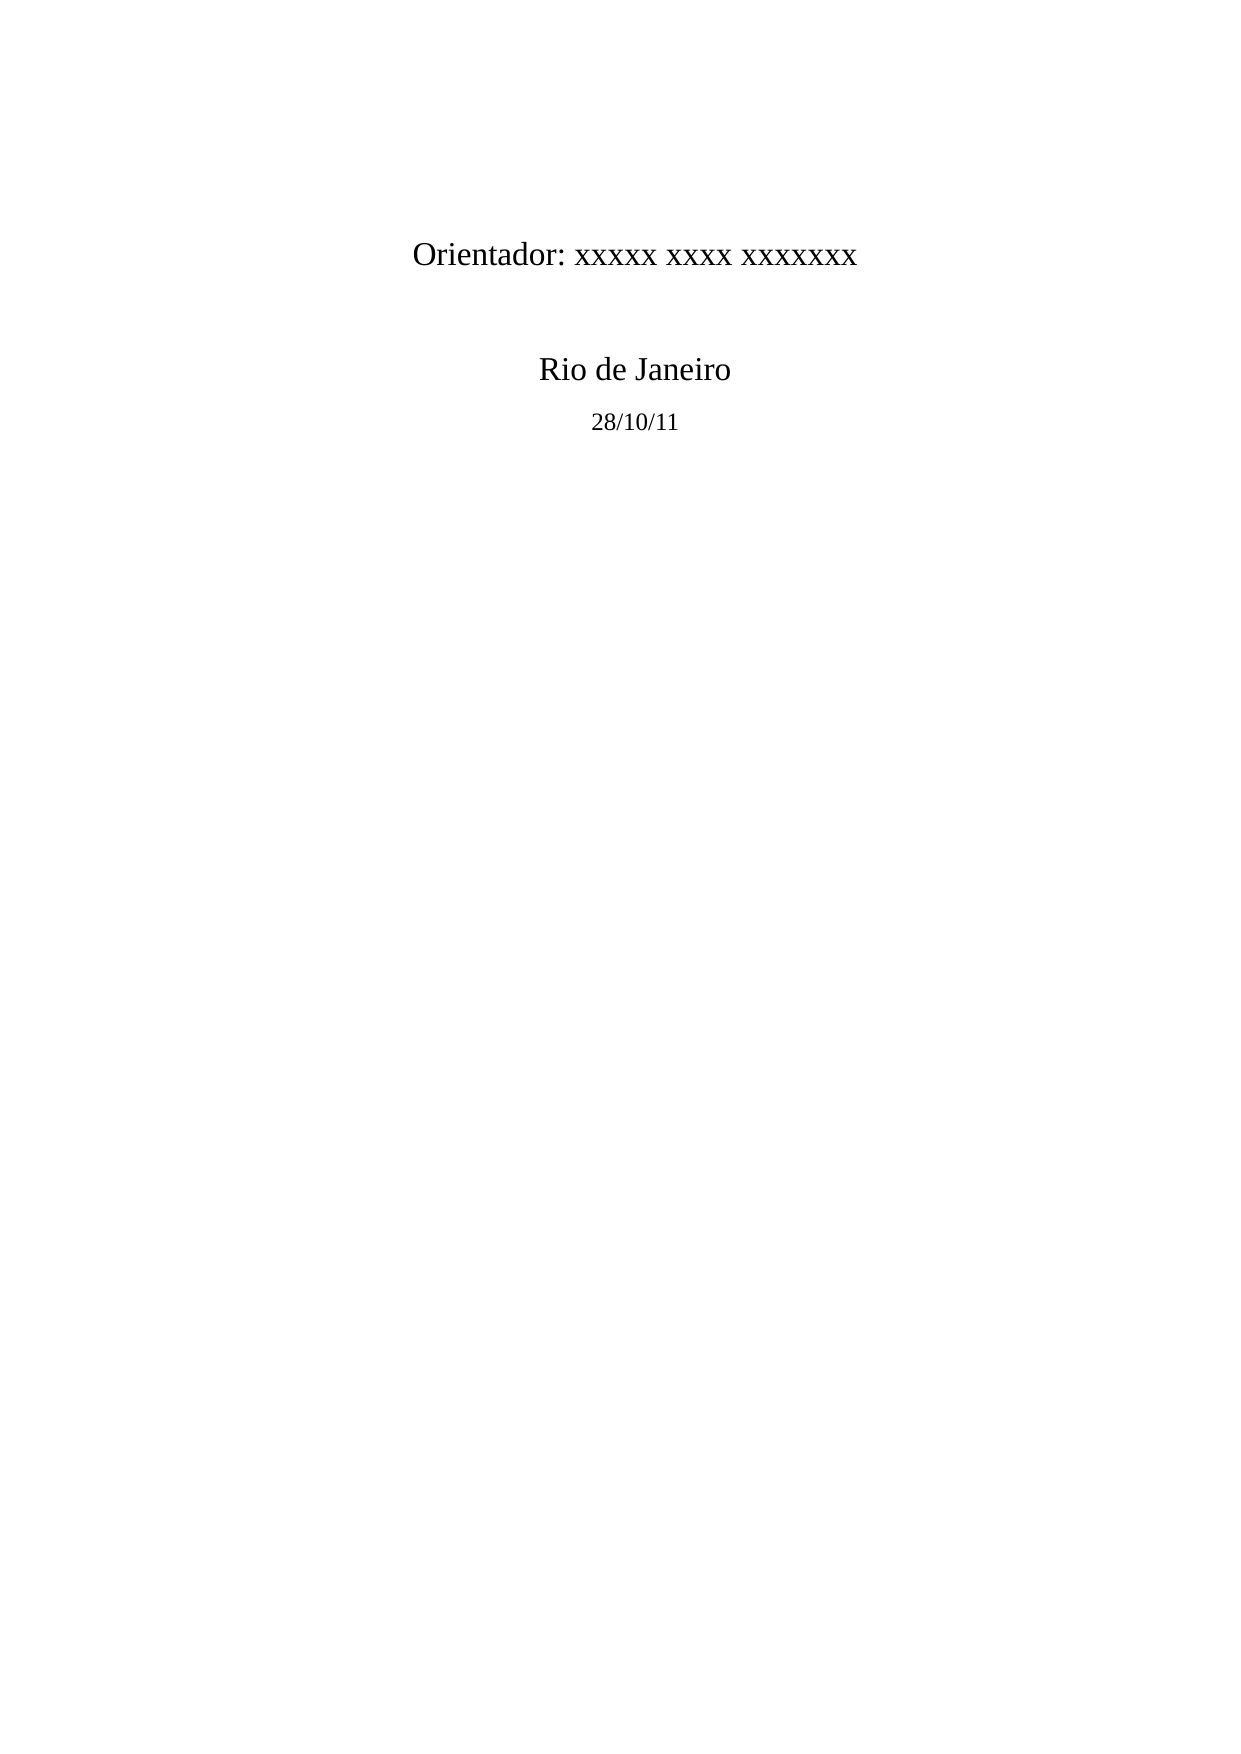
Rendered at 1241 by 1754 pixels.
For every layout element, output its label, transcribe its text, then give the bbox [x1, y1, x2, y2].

text 28/10/11 [177, 407, 1092, 436]
text Rio de Janeiro [177, 350, 1092, 388]
text Orientador: xxxxx xxxx xxxxxxx [177, 235, 1092, 273]
